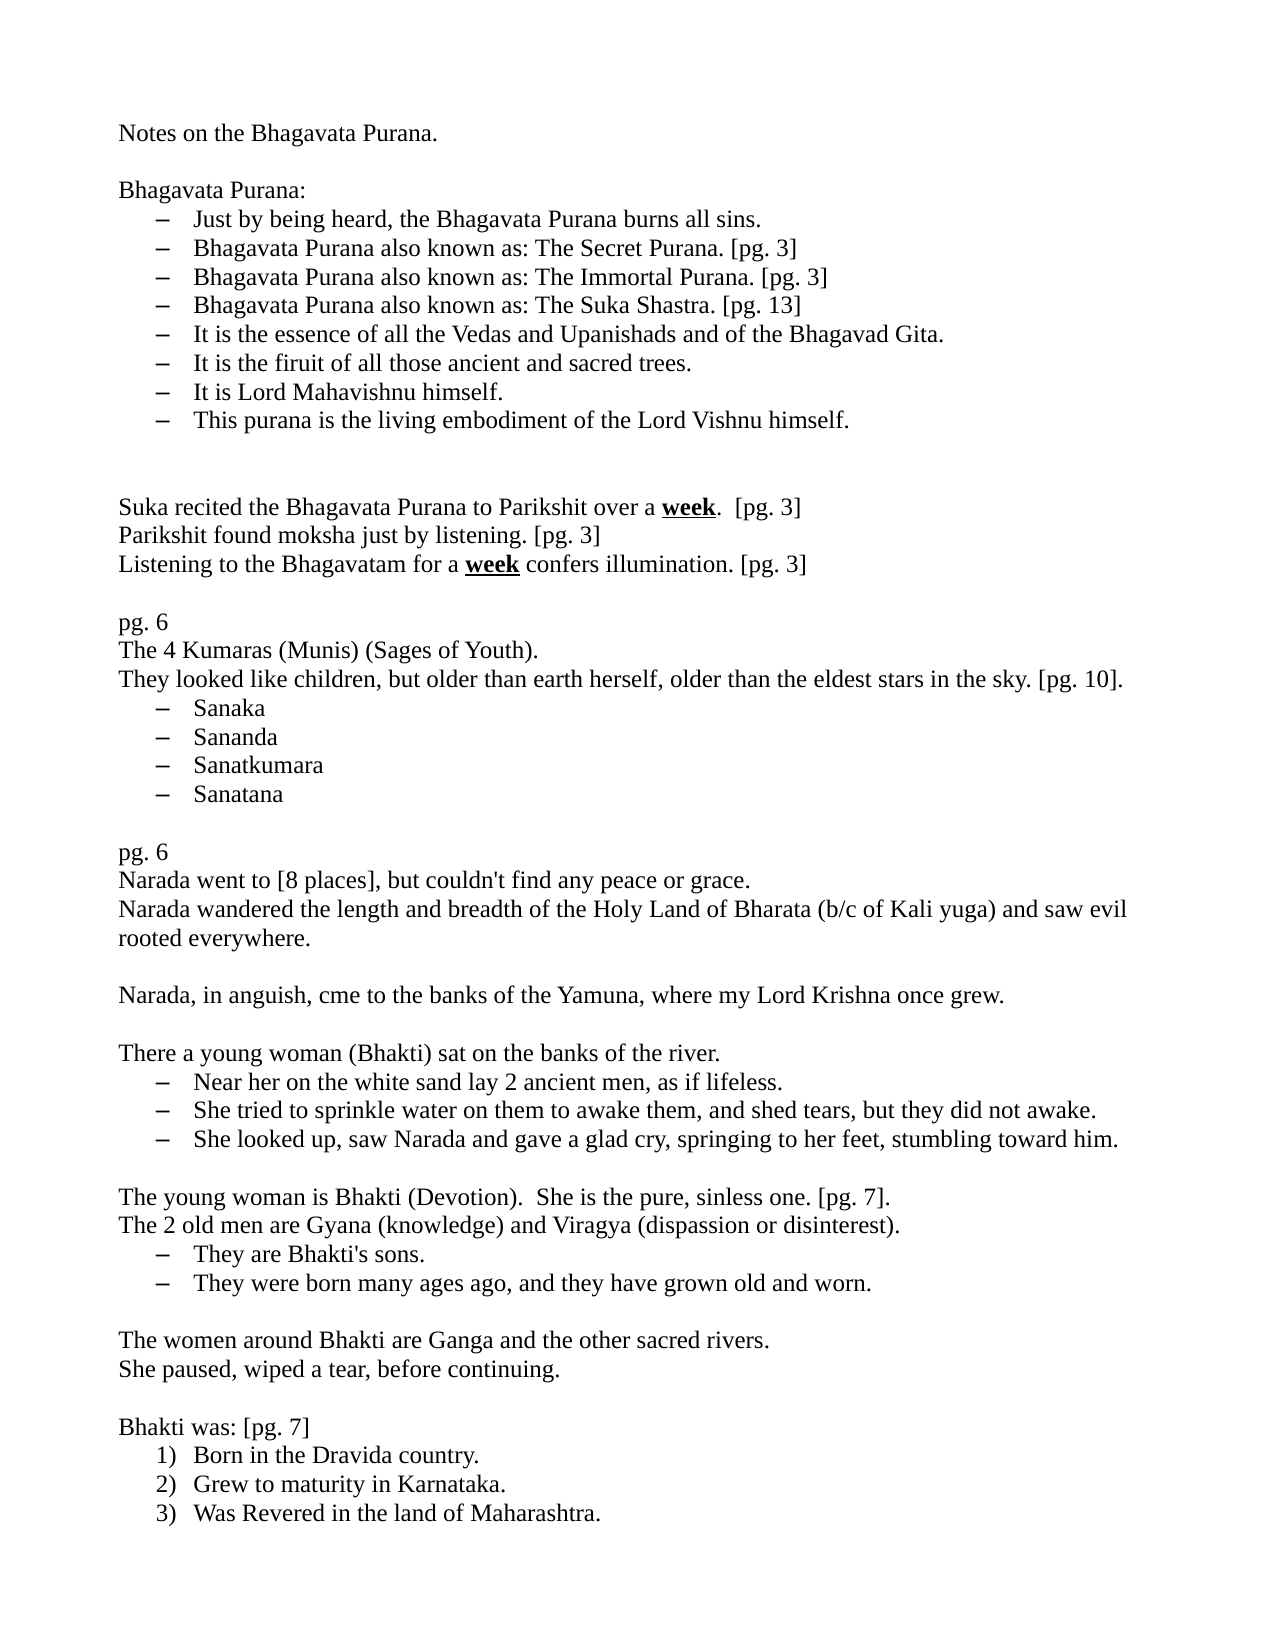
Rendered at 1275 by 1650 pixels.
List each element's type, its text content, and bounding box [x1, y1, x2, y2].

text Bhakti was: [pg. 7] [118, 1412, 1157, 1441]
list Bhagavata Purana also known as: The Secret Purana. [pg. 3] [156, 233, 1157, 262]
text Listening to the Bhagavatam for a week confers illumination. [pg. 3] [118, 549, 1157, 578]
text Parikshit found moksha just by listening. [pg. 3] [118, 521, 1157, 549]
list This purana is the living embodiment of the Lord Vishnu himself. [156, 406, 1157, 434]
text Notes on the Bhagavata Purana. [118, 118, 1157, 147]
text Suka recited the Bhagavata Purana to Parikshit over a week. [pg. 3] [118, 492, 1157, 521]
text She paused, wiped a tear, before continuing. [118, 1354, 1157, 1383]
list Bhagavata Purana also known as: The Immortal Purana. [pg. 3] [156, 262, 1157, 291]
list Sanatana [156, 779, 1157, 808]
text The 4 Kumaras (Munis) (Sages of Youth). [118, 636, 1157, 664]
list Near her on the white sand lay 2 ancient men, as if lifeless. [156, 1067, 1157, 1096]
list Bhagavata Purana also known as: The Suka Shastra. [pg. 13] [156, 291, 1157, 319]
list She looked up, saw Narada and gave a glad cry, springing to her feet, stumbling toward him. [156, 1124, 1157, 1153]
text pg. 6 [118, 837, 1157, 866]
text There a young woman (Bhakti) sat on the banks of the river. [118, 1038, 1157, 1067]
list It is the essence of all the Vedas and Upanishads and of the Bhagavad Gita. [156, 319, 1157, 348]
list Sanaka [156, 693, 1157, 722]
list Was Revered in the land of Maharashtra. [156, 1498, 1157, 1527]
list They were born many ages ago, and they have grown old and worn. [156, 1268, 1157, 1297]
text The 2 old men are Gyana (knowledge) and Viragya (dispassion or disinterest). [118, 1211, 1157, 1239]
list It is Lord Mahavishnu himself. [156, 377, 1157, 406]
list Grew to maturity in Karnataka. [156, 1469, 1157, 1498]
text Bhagavata Purana: [118, 176, 1157, 204]
text The women around Bhakti are Ganga and the other sacred rivers. [118, 1326, 1157, 1354]
list Sananda [156, 722, 1157, 751]
list She tried to sprinkle water on them to awake them, and shed tears, but they did not awake. [156, 1096, 1157, 1124]
text The young woman is Bhakti (Devotion). She is the pure, sinless one. [pg. 7]. [118, 1182, 1157, 1211]
list Sanatkumara [156, 751, 1157, 779]
list Born in the Dravida country. [156, 1441, 1157, 1469]
list It is the firuit of all those ancient and sacred trees. [156, 348, 1157, 377]
text They looked like children, but older than earth herself, older than the eldest stars in the sky. [pg. 10]. [118, 664, 1157, 693]
text Narada went to [8 places], but couldn't find any peace or grace. [118, 866, 1157, 894]
list Just by being heard, the Bhagavata Purana burns all sins. [156, 204, 1157, 233]
text Narada, in anguish, cme to the banks of the Yamuna, where my Lord Krishna once grew. [118, 981, 1157, 1009]
text pg. 6 [118, 607, 1157, 636]
text Narada wandered the length and breadth of the Holy Land of Bharata (b/c of Kali yuga) and saw evil rooted everywhere. [118, 894, 1157, 952]
list They are Bhakti's sons. [156, 1239, 1157, 1268]
